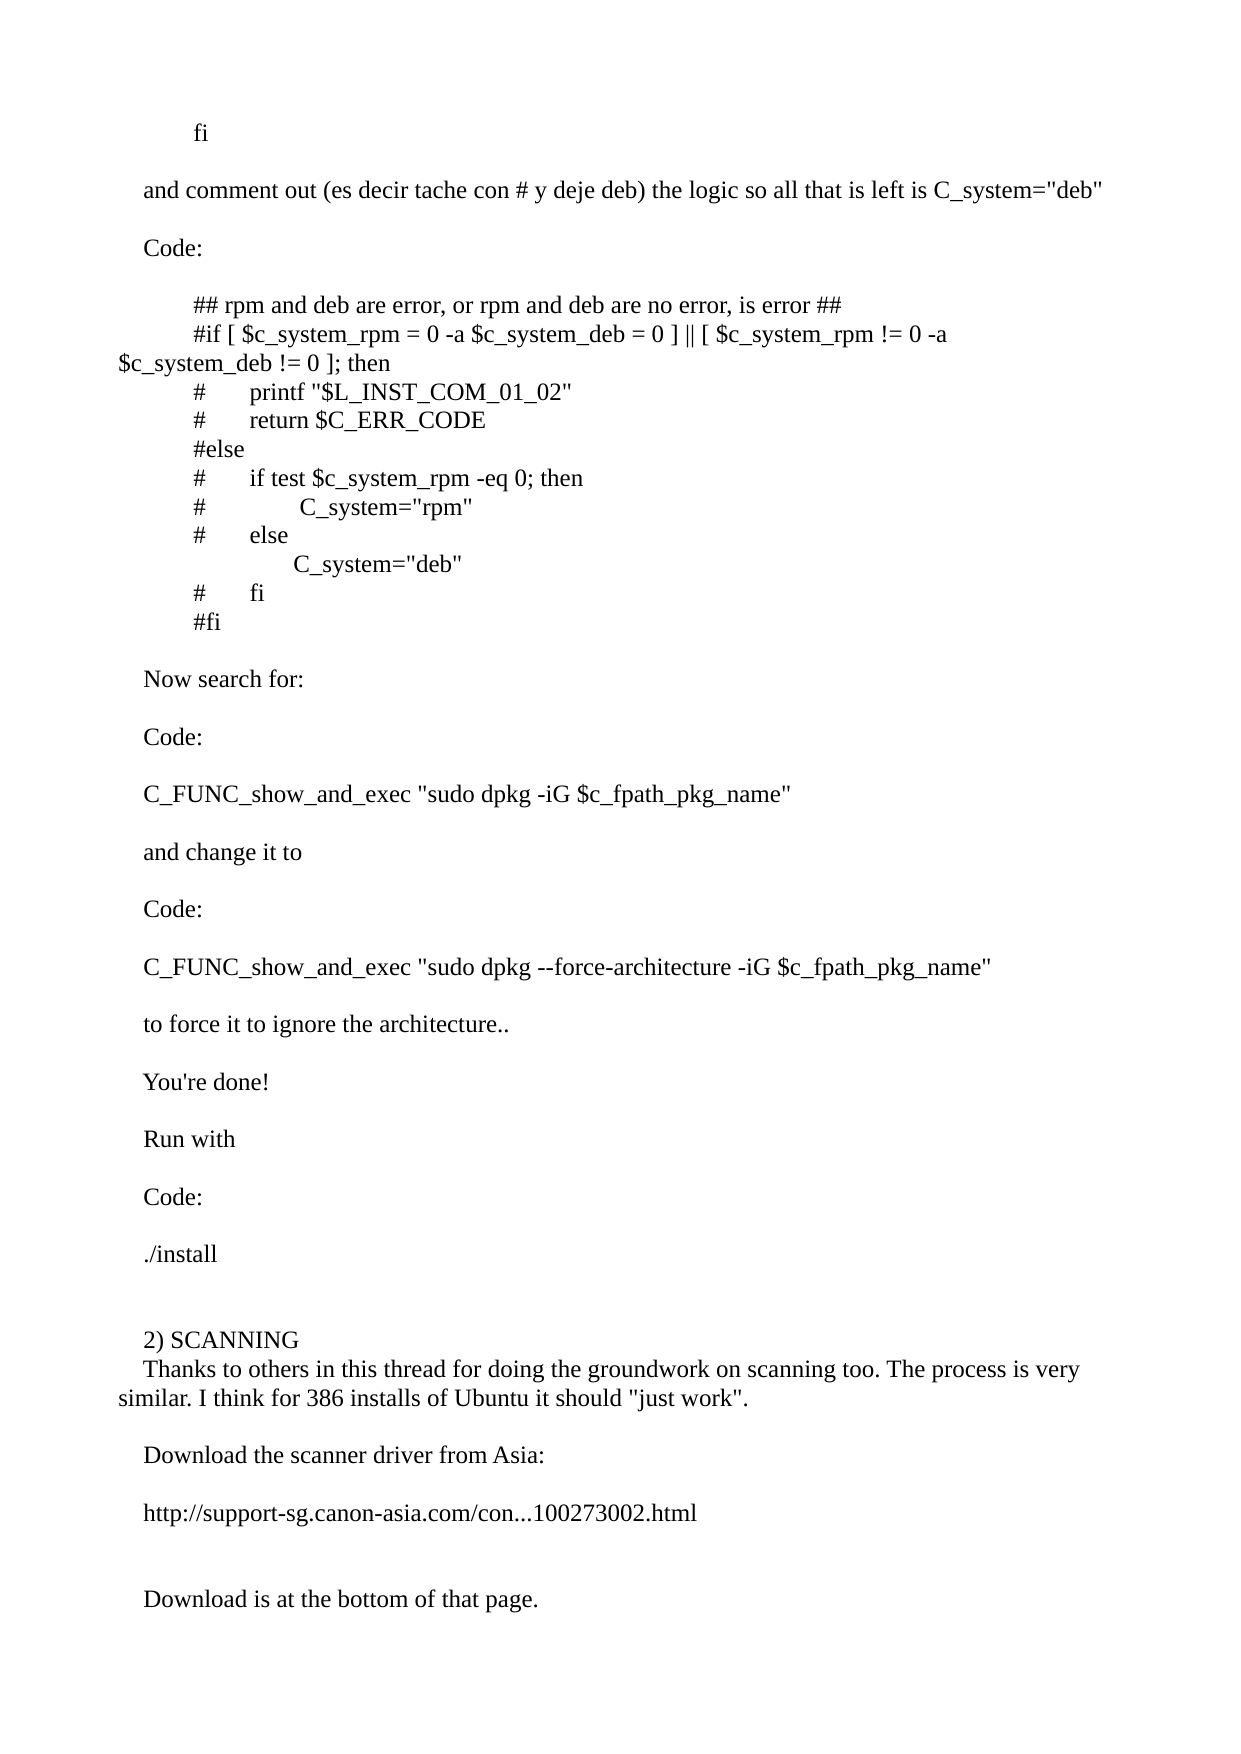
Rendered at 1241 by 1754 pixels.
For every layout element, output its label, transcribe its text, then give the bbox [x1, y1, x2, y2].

text # if test $c_system_rpm -eq 0; then [118, 463, 1122, 492]
text ## rpm and deb are error, or rpm and deb are no error, is error ## [118, 291, 1122, 319]
text 2) SCANNING [118, 1326, 1122, 1354]
text Code: [118, 722, 1122, 751]
text C_FUNC_show_and_exec "sudo dpkg --force-architecture -iG $c_fpath_pkg_name" [118, 952, 1122, 981]
text # else [118, 521, 1122, 549]
text Now search for: [118, 664, 1122, 693]
text Download is at the bottom of that page. [118, 1584, 1122, 1613]
text and change it to [118, 837, 1122, 866]
text #else [118, 434, 1122, 463]
text Code: [118, 1182, 1122, 1211]
text to force it to ignore the architecture.. [118, 1009, 1122, 1038]
text fi [118, 118, 1122, 147]
text You're done! [118, 1067, 1122, 1096]
text Code: [118, 894, 1122, 923]
text C_system="deb" [118, 549, 1122, 578]
text # printf "$L_INST_COM_01_02" [118, 377, 1122, 406]
text Download the scanner driver from Asia: [118, 1441, 1122, 1469]
text Run with [118, 1124, 1122, 1153]
text ./install [118, 1239, 1122, 1268]
text Thanks to others in this thread for doing the groundwork on scanning too. The process is very similar. I think for 386 installs of Ubuntu it should "just work". [118, 1354, 1122, 1412]
text C_FUNC_show_and_exec "sudo dpkg -iG $c_fpath_pkg_name" [118, 779, 1122, 808]
text #fi [118, 607, 1122, 636]
text # fi [118, 578, 1122, 607]
text and comment out (es decir tache con # y deje deb) the logic so all that is left is C_system="deb" [118, 176, 1122, 204]
text # return $C_ERR_CODE [118, 406, 1122, 434]
text #if [ $c_system_rpm = 0 -a $c_system_deb = 0 ] || [ $c_system_rpm != 0 -a $c_system_deb != 0 ]; then [118, 319, 1122, 377]
text # C_system="rpm" [118, 492, 1122, 521]
text http://support-sg.canon-asia.com/con...100273002.html [118, 1498, 1122, 1527]
text Code: [118, 233, 1122, 262]
